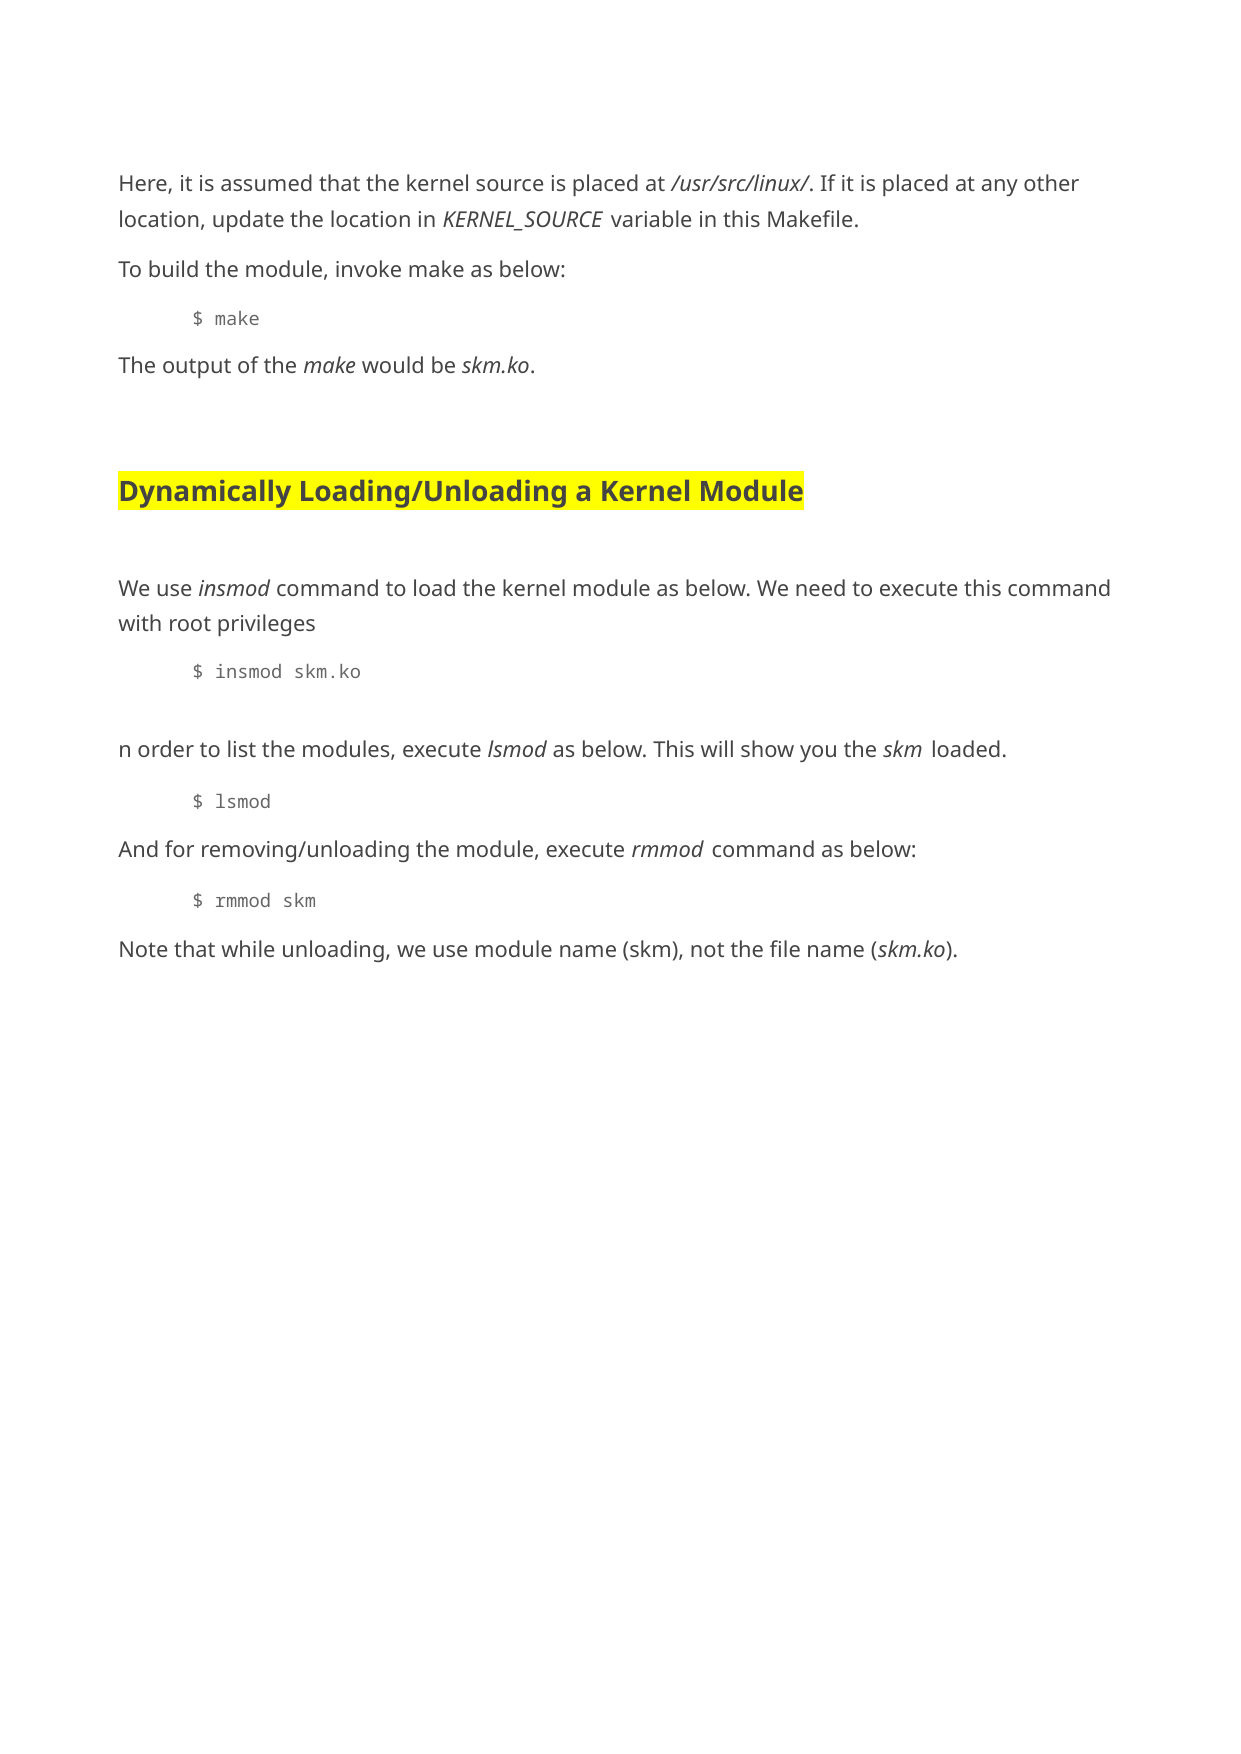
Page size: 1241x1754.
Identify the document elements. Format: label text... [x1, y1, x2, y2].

text $ insmod skm.ko [118, 659, 1122, 684]
text Here, it is assumed that the kernel source is placed at /usr/src/linux/. If it is placed at any other location, update the location in KERNEL_SOURCE variable in this Makefile. [118, 168, 1122, 234]
text n order to list the modules, execute lsmod as below. This will show you the skm loaded. [118, 734, 1122, 764]
text $ rmmod skm [118, 884, 1122, 914]
text $ make [118, 305, 1122, 330]
subtitle Dynamically Loading/Unloading a Kernel Module [118, 471, 1122, 510]
text The output of the make would be skm.ko. [118, 350, 1122, 380]
text We use insmod command to load the kernel module as below. We need to execute this command with root privileges [118, 573, 1122, 638]
text Note that while unloading, we use module name (skm), not the file name (skm.ko). [118, 934, 1122, 964]
text And for removing/unloading the module, execute rmmod command as below: [118, 834, 1122, 864]
text $ lsmod [118, 785, 1122, 813]
text To build the module, invoke make as below: [118, 254, 1122, 284]
